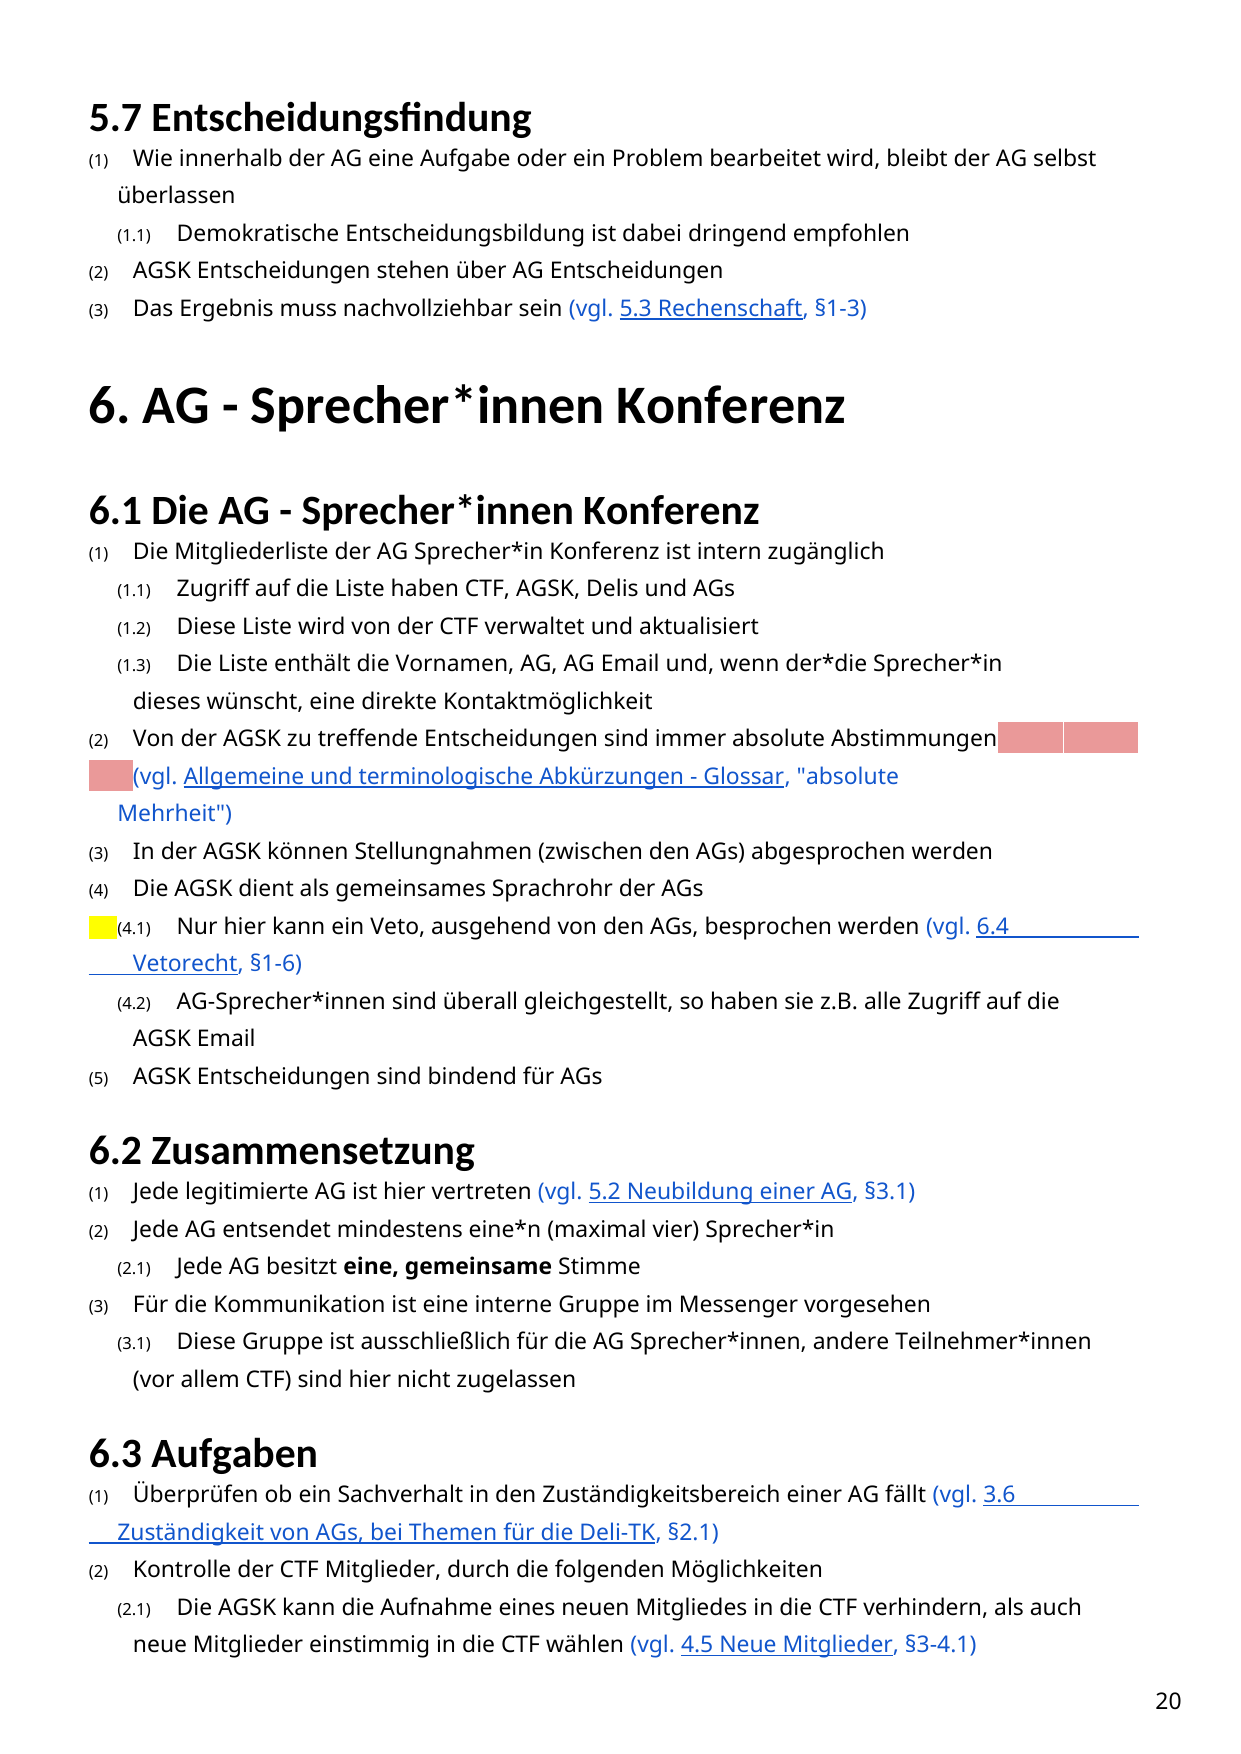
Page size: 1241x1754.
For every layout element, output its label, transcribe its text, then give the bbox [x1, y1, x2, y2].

text (2.1) Jede AG besitzt eine, gemeinsame Stimme [88, 1250, 1181, 1281]
text (2) Kontrolle der CTF Mitglieder, durch die folgenden Möglichkeiten [88, 1553, 1181, 1584]
subtitle 6.3 Aufgaben [88, 1427, 1181, 1478]
text (3) In der AGSK können Stellungnahmen (zwischen den AGs) abgesprochen werden [88, 835, 1181, 866]
subtitle 6.2 Zusammensetzung [88, 1124, 1181, 1175]
text (4) Die AGSK dient als gemeinsames Sprachrohr der AGs [88, 872, 1181, 903]
text (3.1) Diese Gruppe ist ausschließlich für die AG Sprecher*innen, andere Teilnehmer*innen (vor allem CTF) sind hier nicht zugelassen [88, 1325, 1181, 1394]
text (3) Das Ergebnis muss nachvollziehbar sein (vgl. 5.3 Rechenschaft, §1-3) [88, 292, 1181, 323]
text (4.1) Nur hier kann ein Veto, ausgehend von den AGs, besprochen werden (vgl. 6.4 Vetorecht, §1-6) [88, 910, 1181, 978]
text (1.2) Diese Liste wird von der CTF verwaltet und aktualisiert [88, 610, 1181, 641]
subtitle 6. AG - Sprecher*innen Konferenz [88, 371, 1181, 437]
text (2) Von der AGSK zu treffende Entscheidungen sind immer absolute Abstimmungen (vgl. Allgemeine und terminologische Abkürzungen - Glossar, "absolute Mehrheit") [88, 722, 1181, 828]
text (2) Jede AG entsendet mindestens eine*n (maximal vier) Sprecher*in [88, 1213, 1181, 1244]
text (1.1) Demokratische Entscheidungsbildung ist dabei dringend empfohlen [88, 217, 1181, 248]
text (1.1) Zugriff auf die Liste haben CTF, AGSK, Delis und AGs [88, 572, 1181, 603]
text (4.2) AG-Sprecher*innen sind überall gleichgestellt, so haben sie z.B. alle Zugriff auf die AGSK Email [88, 985, 1181, 1053]
text (1.3) Die Liste enthält die Vornamen, AG, AG Email und, wenn der*die Sprecher*in dieses wünscht, eine direkte Kontaktmöglichkeit [88, 647, 1181, 716]
text (1) Jede legitimierte AG ist hier vertreten (vgl. 5.2 Neubildung einer AG, §3.1) [88, 1175, 1181, 1206]
subtitle 6.1 Die AG - Sprecher*innen Konferenz [88, 484, 1181, 535]
text (3) Für die Kommunikation ist eine interne Gruppe im Messenger vorgesehen [88, 1288, 1181, 1319]
text (2.1) Die AGSK kann die Aufnahme eines neuen Mitgliedes in die CTF verhindern, als auch neue Mitglieder einstimmig in die CTF wählen (vgl. 4.5 Neue Mitglieder, §3-4.1) [88, 1591, 1181, 1659]
text (1) Überprüfen ob ein Sachverhalt in den Zuständigkeitsbereich einer AG fällt (vgl. 3.6 Zuständigkeit von AGs, bei Themen für die Deli-TK, §2.1) [88, 1478, 1181, 1547]
text (1) Die Mitgliederliste der AG Sprecher*in Konferenz ist intern zugänglich [88, 535, 1181, 566]
text (1) Wie innerhalb der AG eine Aufgabe oder ein Problem bearbeitet wird, bleibt der AG selbst überlassen [88, 142, 1181, 211]
text (2) AGSK Entscheidungen stehen über AG Entscheidungen [88, 254, 1181, 286]
text (5) AGSK Entscheidungen sind bindend für AGs [88, 1060, 1181, 1091]
subtitle 5.7 Entscheidungsfindung [88, 91, 1181, 142]
